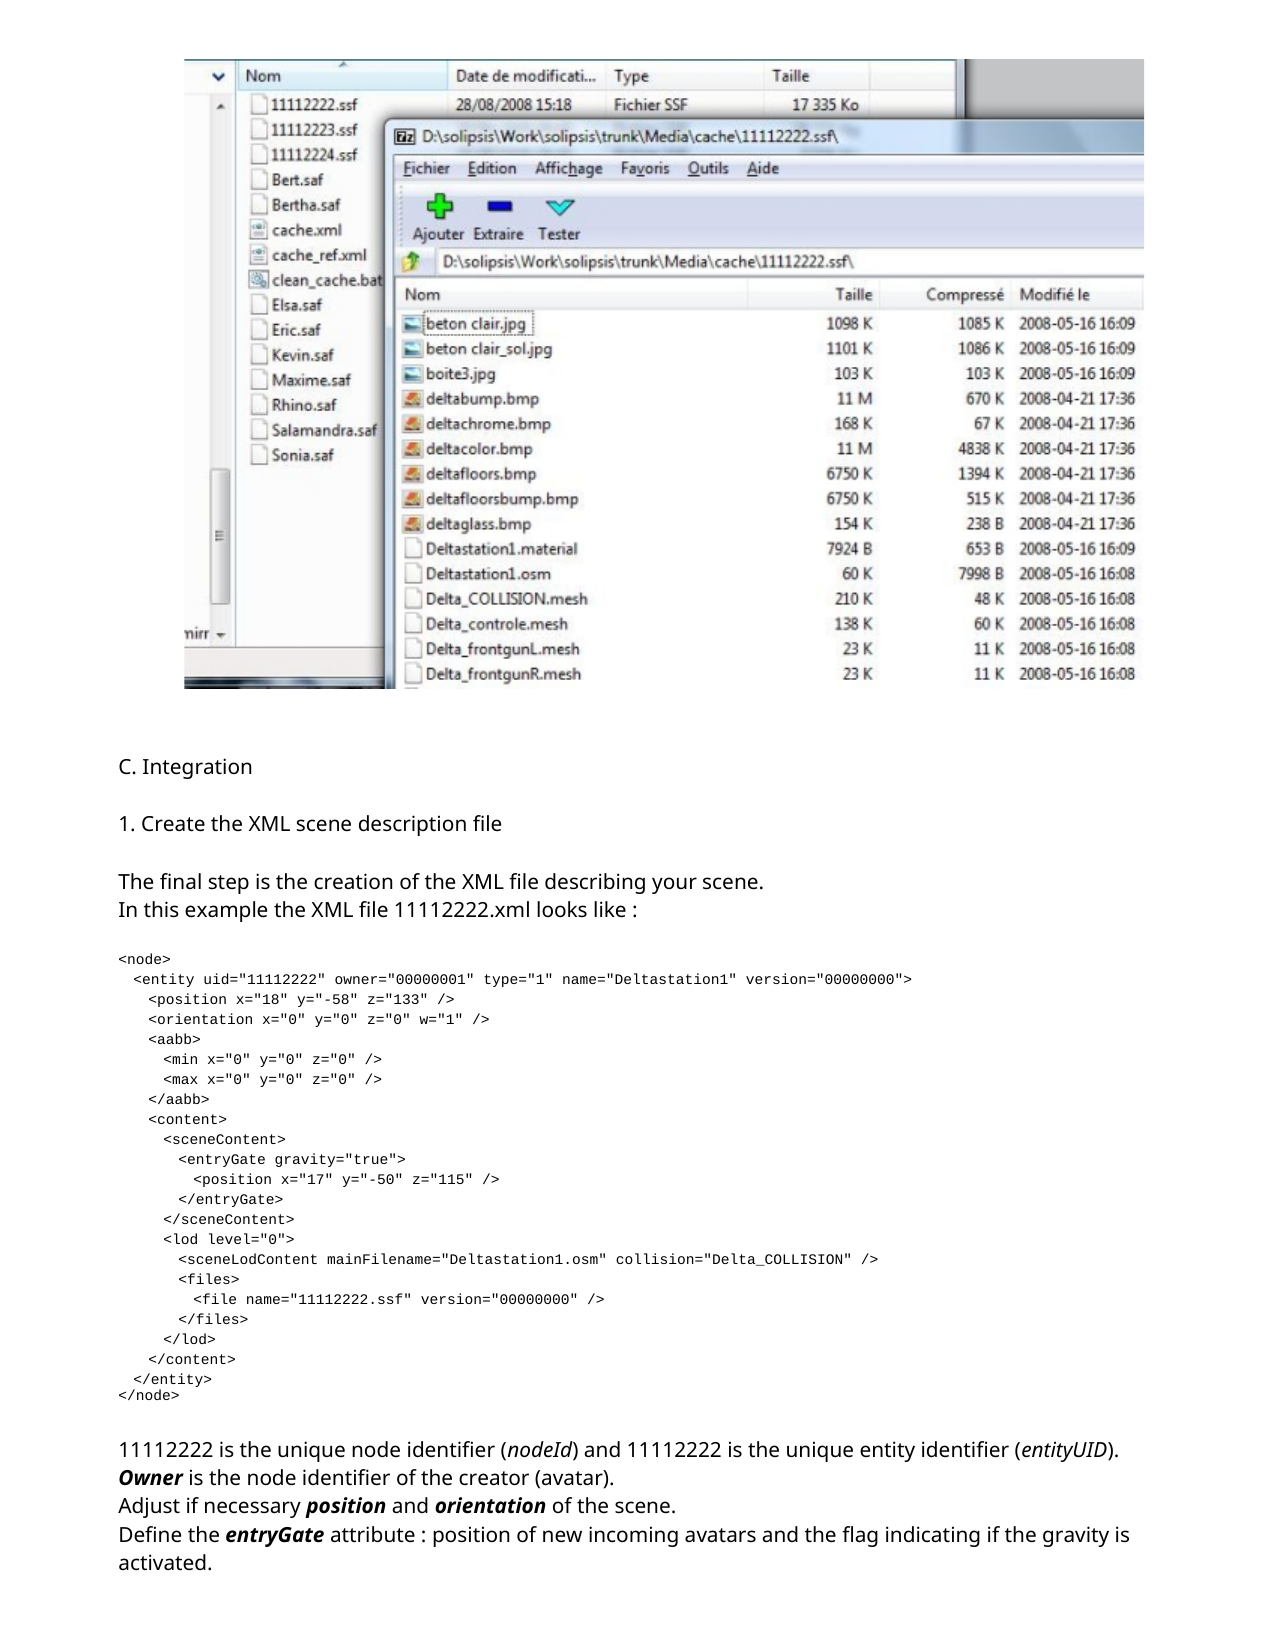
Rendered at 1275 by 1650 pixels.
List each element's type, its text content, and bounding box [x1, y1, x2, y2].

text C. Integration 1. Create the XML scene description file [118, 695, 1216, 837]
picture [184, 59, 1145, 689]
text Define the entryGate attribute : position of new incoming avatars and the flag indicating if the gravity is activated. [118, 1520, 1216, 1577]
text Adjust if necessary position and orientation of the scene. [118, 1492, 1216, 1520]
text Owner is the node identifier of the creator (avatar). [118, 1463, 1216, 1492]
text The final step is the creation of the XML file describing your scene. [118, 867, 1216, 895]
text 11112222 is the unique node identifier (nodeId) and 11112222 is the unique entity identifier (entityUID). [118, 1435, 1216, 1463]
text In this example the XML file 11112222.xml looks like : [118, 895, 1216, 924]
text <node> <entity uid="11112222" owner="00000001" type="1" name="Deltastation1" version="00000000"> <position x="18" y="-58" z="133" /> <orientation x="0" y="0" z="0" w="1" /> <aabb> <min x="0" y="0" z="0" /> <max x="0" y="0" z="0" /> </aabb> <content> <sceneContent> <entryGate gravity="true"> <position x="17" y="-50" z="115" /> </entryGate> </sceneContent> <lod level="0"> <sceneLodContent mainFilename="Deltastation1.osm" collision="Delta_COLLISION" /> <files> <file name="11112222.ssf" version="00000000" /> </files> </lod> </content> </entity> </node> [118, 924, 1216, 1405]
